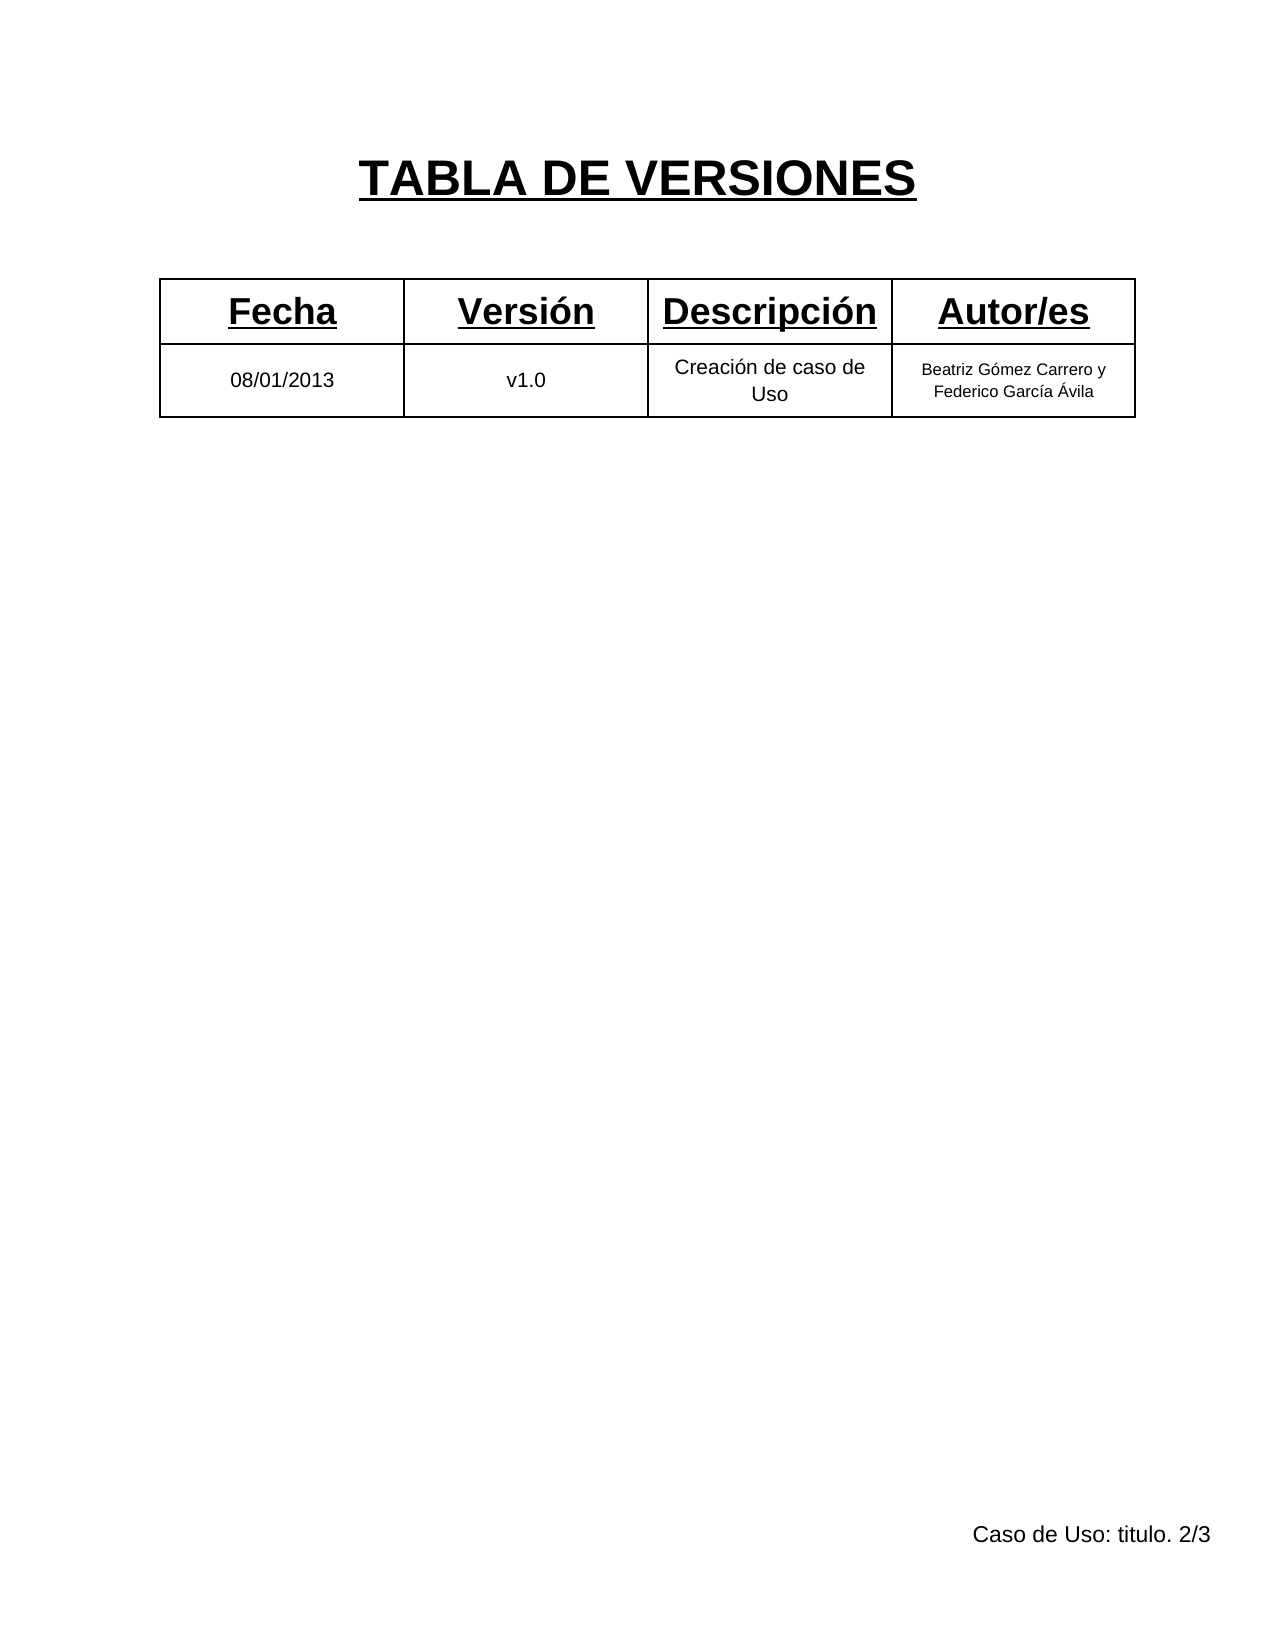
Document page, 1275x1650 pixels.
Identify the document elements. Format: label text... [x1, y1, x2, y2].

table_cell Creación de caso de Uso [649, 345, 891, 416]
table_cell v1.0 [405, 345, 647, 416]
table_cell Beatriz Gómez Carrero y Federico García Ávila [893, 345, 1134, 416]
table_header Autor/es [893, 280, 1134, 343]
table_header Versión [405, 280, 647, 343]
table_header Descripción [649, 280, 891, 343]
table_cell 08/01/2013 [161, 345, 403, 416]
text TABLA DE VERSIONES [150, 150, 1125, 206]
table_header Fecha [161, 280, 403, 343]
